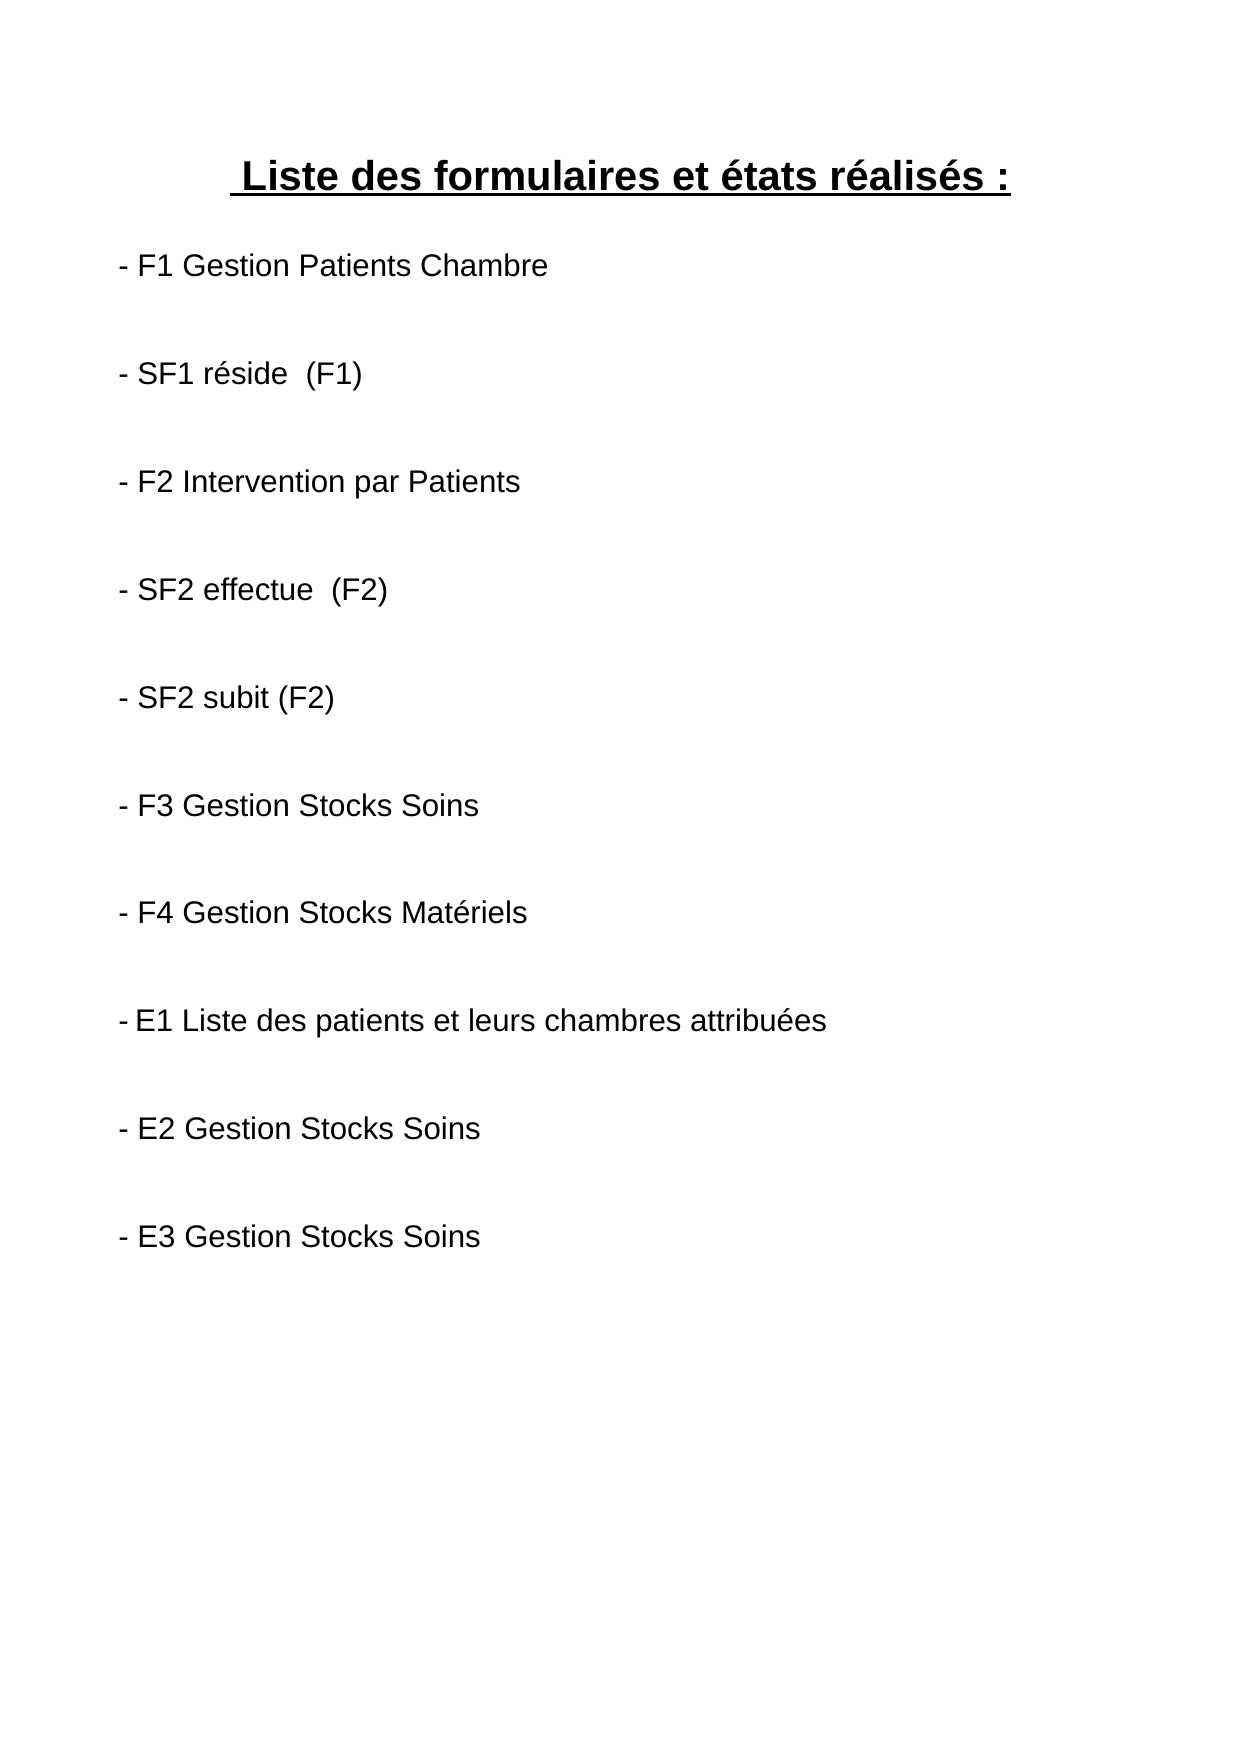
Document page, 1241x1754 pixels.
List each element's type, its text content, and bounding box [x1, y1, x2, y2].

text Liste des formulaires et états réalisés : [118, 152, 1122, 199]
text - F1 Gestion Patients Chambre [118, 247, 1122, 283]
text - F4 Gestion Stocks Matériels [118, 894, 1122, 930]
text - SF2 effectue (F2) [118, 571, 1122, 607]
text - F2 Intervention par Patients [118, 463, 1122, 499]
text - E2 Gestion Stocks Soins [118, 1110, 1122, 1146]
text - E1 Liste des patients et leurs chambres attribuées [118, 1002, 1122, 1038]
text - E3 Gestion Stocks Soins [118, 1218, 1122, 1254]
text - SF1 réside (F1) [118, 355, 1122, 391]
text - SF2 subit (F2) [118, 679, 1122, 715]
text - F3 Gestion Stocks Soins [118, 787, 1122, 822]
